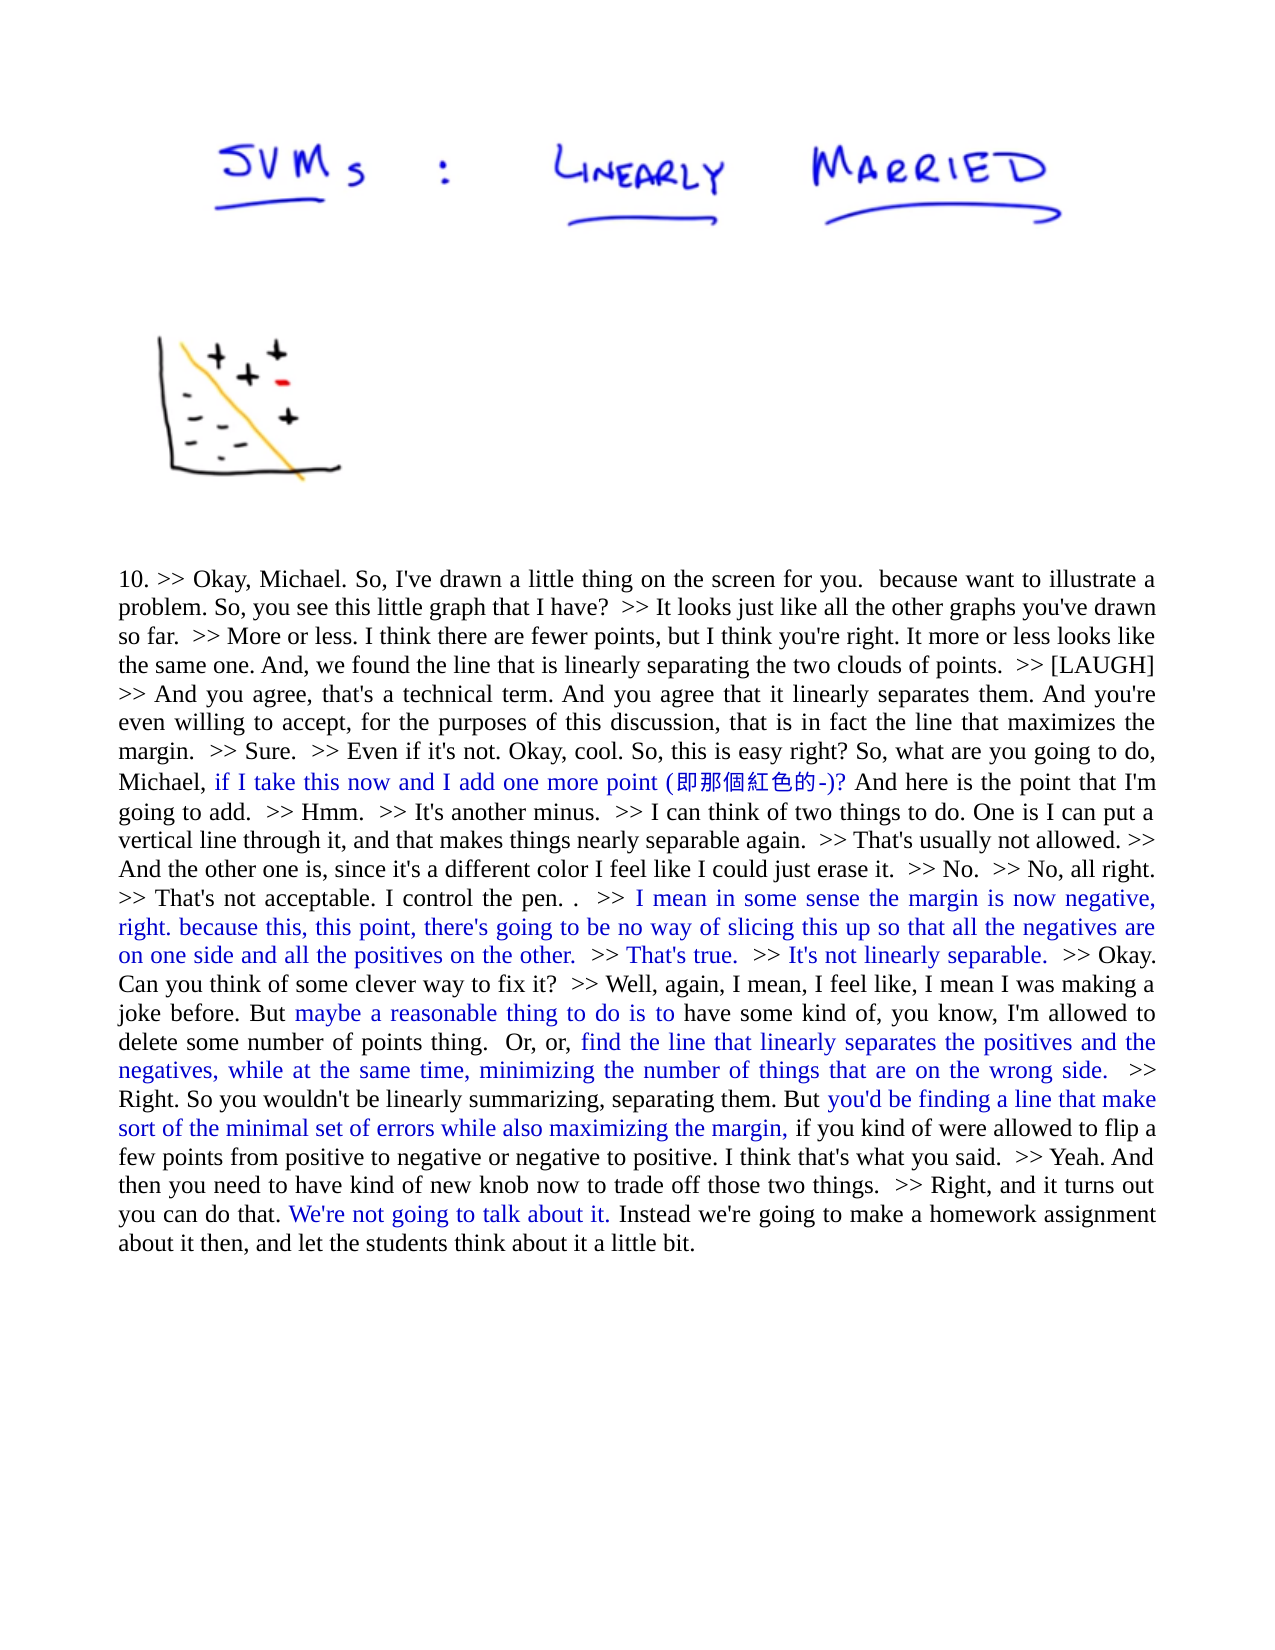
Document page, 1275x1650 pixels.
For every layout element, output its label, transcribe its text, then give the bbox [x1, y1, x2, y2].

text 10. >> Okay, Michael. So, I've drawn a little thing on the screen for you. because want to illustrate a problem. So, you see this little graph that I have? >> It looks just like all the other graphs you've drawn so far. >> More or less. I think there are fewer points, but I think you're right. It more or less looks like the same one. And, we found the line that is linearly separating the two clouds of points. >> [LAUGH] >> And you agree, that's a technical term. And you agree that it linearly separates them. And you're even willing to accept, for the purposes of this discussion, that is in fact the line that maximizes the margin. >> Sure. >> Even if it's not. Okay, cool. So, this is easy right? So, what are you going to do, Michael, if I take this now and I add one more point (即那個紅色的-)? And here is the point that I'm going to add. >> Hmm. >> It's another minus. >> I can think of two things to do. One is I can put a vertical line through it, and that makes things nearly separable again. >> That's usually not allowed. >> And the other one is, since it's a different color I feel like I could just erase it. >> No. >> No, all right. >> That's not acceptable. I control the pen. . >> I mean in some sense the margin is now negative, right. because this, this point, there's going to be no way of slicing this up so that all the negatives are on one side and all the positives on the other. >> That's true. >> It's not linearly separable. >> Okay. Can you think of some clever way to fix it? >> Well, again, I mean, I feel like, I mean I was making a joke before. But maybe a reasonable thing to do is to have some kind of, you know, I'm allowed to delete some number of points thing. Or, or, find the line that linearly separates the positives and the negatives, while at the same time, minimizing the number of things that are on the wrong side. >> Right. So you wouldn't be linearly summarizing, separating them. But you'd be finding a line that make sort of the minimal set of errors while also maximizing the margin, if you kind of were allowed to flip a few points from positive to negative or negative to positive. I think that's what you said. >> Yeah. And then you need to have kind of new knob now to trade off those two things. >> Right, and it turns out you can do that. We're not going to talk about it. Instead we're going to make a homework assignment about it then, and let the students think about it a little bit. [118, 564, 1157, 1257]
picture [118, 118, 1157, 507]
